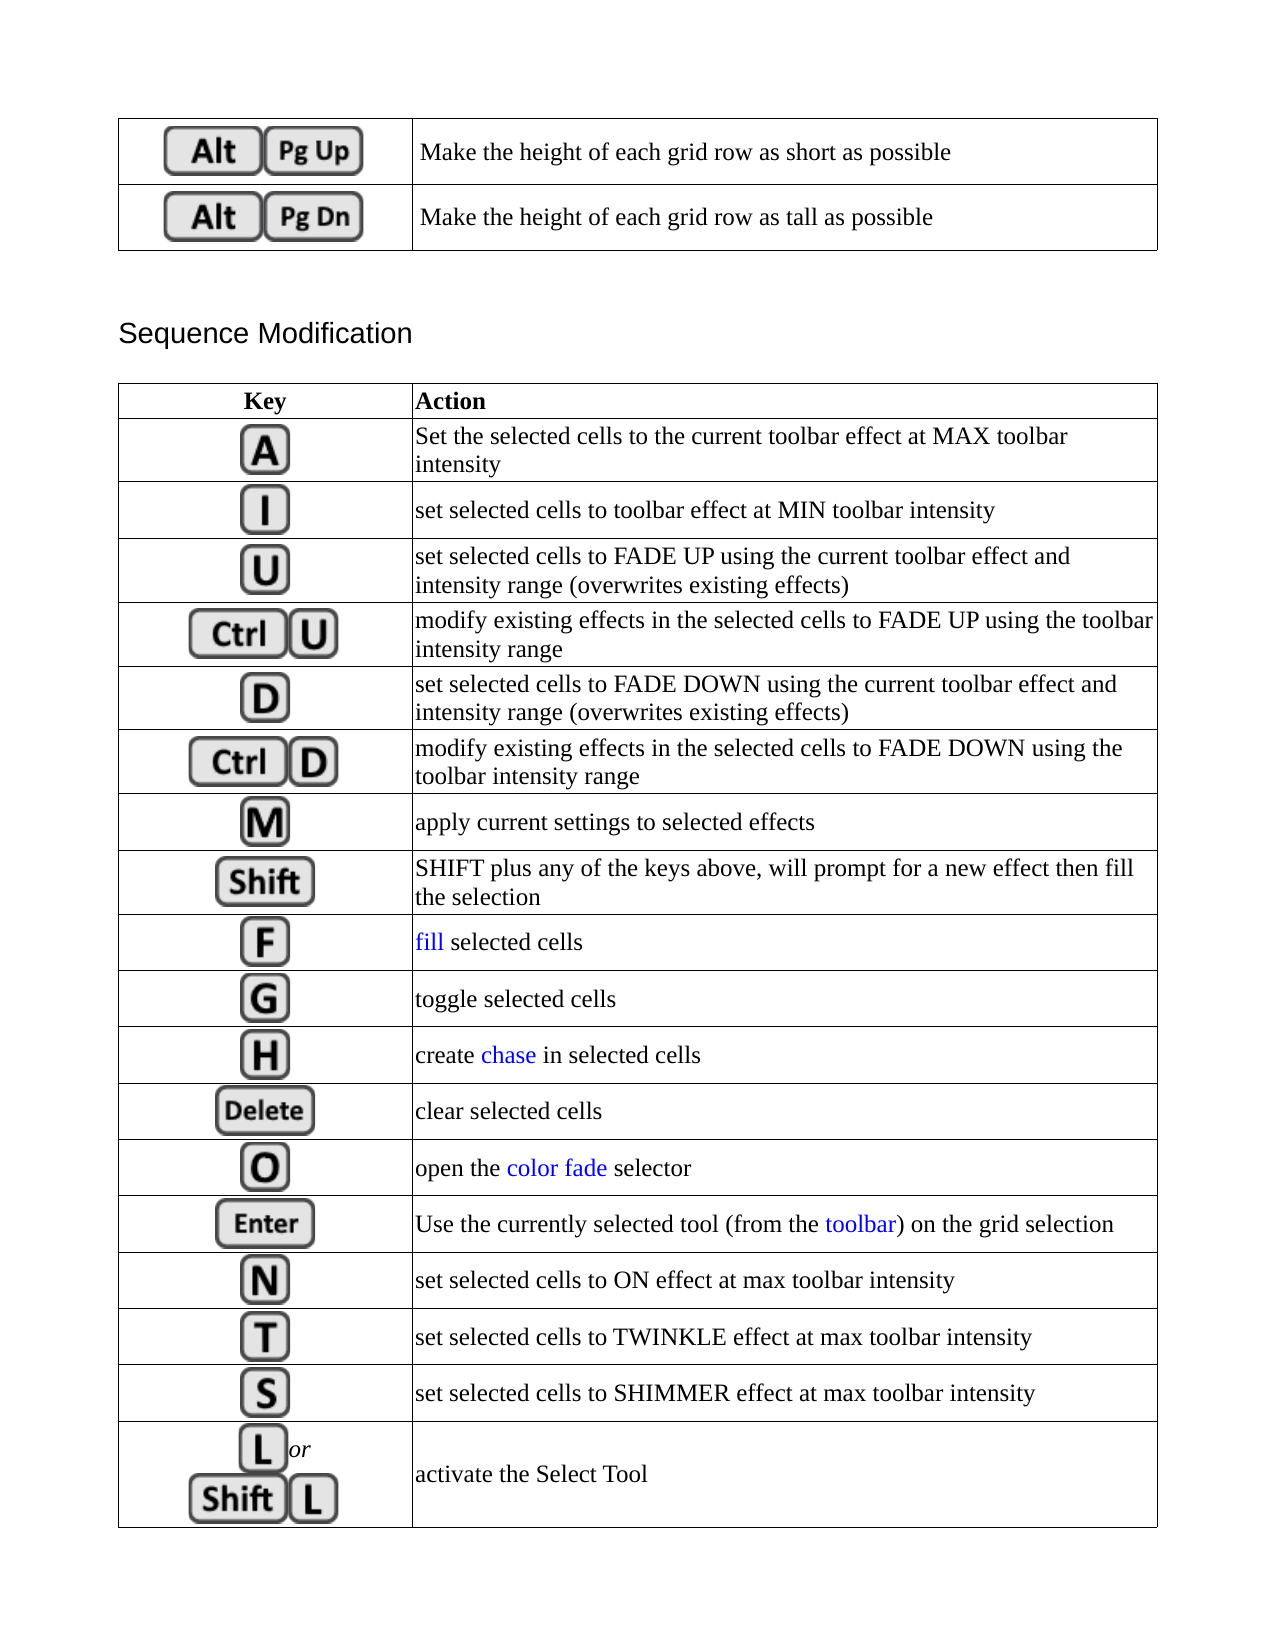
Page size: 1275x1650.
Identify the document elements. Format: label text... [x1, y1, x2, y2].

table_cell [119, 730, 412, 793]
table_cell set selected cells to SHIMMER effect at max toolbar intensity [413, 1365, 1157, 1421]
picture [215, 856, 315, 907]
table_cell [119, 915, 412, 970]
table_cell set selected cells to FADE DOWN using the current toolbar effect and intensity range (overwrites existing effects) [413, 667, 1157, 729]
table_cell toggle selected cells [413, 971, 1157, 1026]
table_cell [119, 1196, 412, 1252]
table_cell modify existing effects in the selected cells to FADE UP using the toolbar intensity range [413, 603, 1157, 666]
table_cell [119, 971, 412, 1026]
picture [188, 736, 339, 787]
table_cell [339, 1474, 352, 1524]
picture [188, 608, 339, 659]
table_cell fill selected cells [413, 915, 1157, 970]
table_cell clear selected cells [413, 1084, 1157, 1139]
table_cell [119, 1253, 412, 1308]
table_cell [119, 1309, 412, 1364]
table_header [339, 609, 352, 658]
table_cell [119, 1365, 412, 1421]
picture [240, 1254, 290, 1305]
table_cell [119, 667, 412, 729]
picture [240, 1029, 290, 1080]
table_header [178, 736, 188, 786]
table_cell [119, 851, 412, 913]
table_cell [119, 539, 412, 602]
picture [240, 1367, 290, 1418]
table_cell set selected cells to TWINKLE effect at max toolbar intensity [413, 1309, 1157, 1364]
table_cell [119, 419, 412, 481]
table_cell [119, 1422, 412, 1527]
table_cell [119, 603, 412, 666]
picture [240, 484, 290, 535]
table_cell [119, 1027, 412, 1082]
subtitle Sequence Modification [118, 316, 1157, 349]
table_cell Make the height of each grid row as short as possible [413, 119, 1157, 184]
table_header [178, 1424, 238, 1474]
picture [240, 544, 290, 595]
table_cell [119, 1084, 412, 1139]
table_cell [119, 1140, 412, 1195]
picture [240, 1142, 290, 1192]
table_cell modify existing effects in the selected cells to FADE DOWN using the toolbar intensity range [413, 730, 1157, 793]
picture [240, 1311, 290, 1362]
table_cell Make the height of each grid row as tall as possible [413, 185, 1157, 250]
table_header [339, 736, 352, 786]
table_header Key [119, 384, 412, 418]
table_cell create chase in selected cells [413, 1027, 1157, 1082]
table_cell set selected cells to toolbar effect at MIN toolbar intensity [413, 482, 1157, 538]
table_cell [119, 794, 412, 849]
picture [215, 1198, 315, 1249]
table_cell [119, 119, 412, 184]
table_header or [289, 1424, 352, 1474]
table_cell Set the selected cells to the current toolbar effect at MAX toolbar intensity [413, 419, 1157, 481]
table_cell activate the Select Tool [413, 1422, 1157, 1527]
table_cell [178, 1474, 188, 1524]
picture [240, 973, 290, 1023]
table_header [153, 192, 163, 242]
table_header [364, 192, 377, 242]
picture [240, 916, 290, 967]
picture [163, 126, 364, 176]
table_cell open the color fade selector [413, 1140, 1157, 1195]
table_cell SHIFT plus any of the keys above, will prompt for a new effect then fill the selection [413, 851, 1157, 913]
table_cell [119, 482, 412, 538]
table_cell [119, 185, 412, 250]
table_header [364, 126, 377, 176]
table_header [153, 126, 163, 176]
picture [240, 424, 290, 475]
picture [188, 1423, 339, 1524]
table_cell set selected cells to FADE UP using the current toolbar effect and intensity range (overwrites existing effects) [413, 539, 1157, 602]
picture [215, 1085, 315, 1136]
picture [163, 191, 364, 242]
table_cell apply current settings to selected effects [413, 794, 1157, 849]
table_cell Use the currently selected tool (from the toolbar) on the grid selection [413, 1196, 1157, 1252]
picture [240, 672, 290, 723]
table_header Action [413, 384, 1157, 418]
table_cell set selected cells to ON effect at max toolbar intensity [413, 1253, 1157, 1308]
table_header [178, 609, 188, 658]
picture [240, 796, 290, 847]
